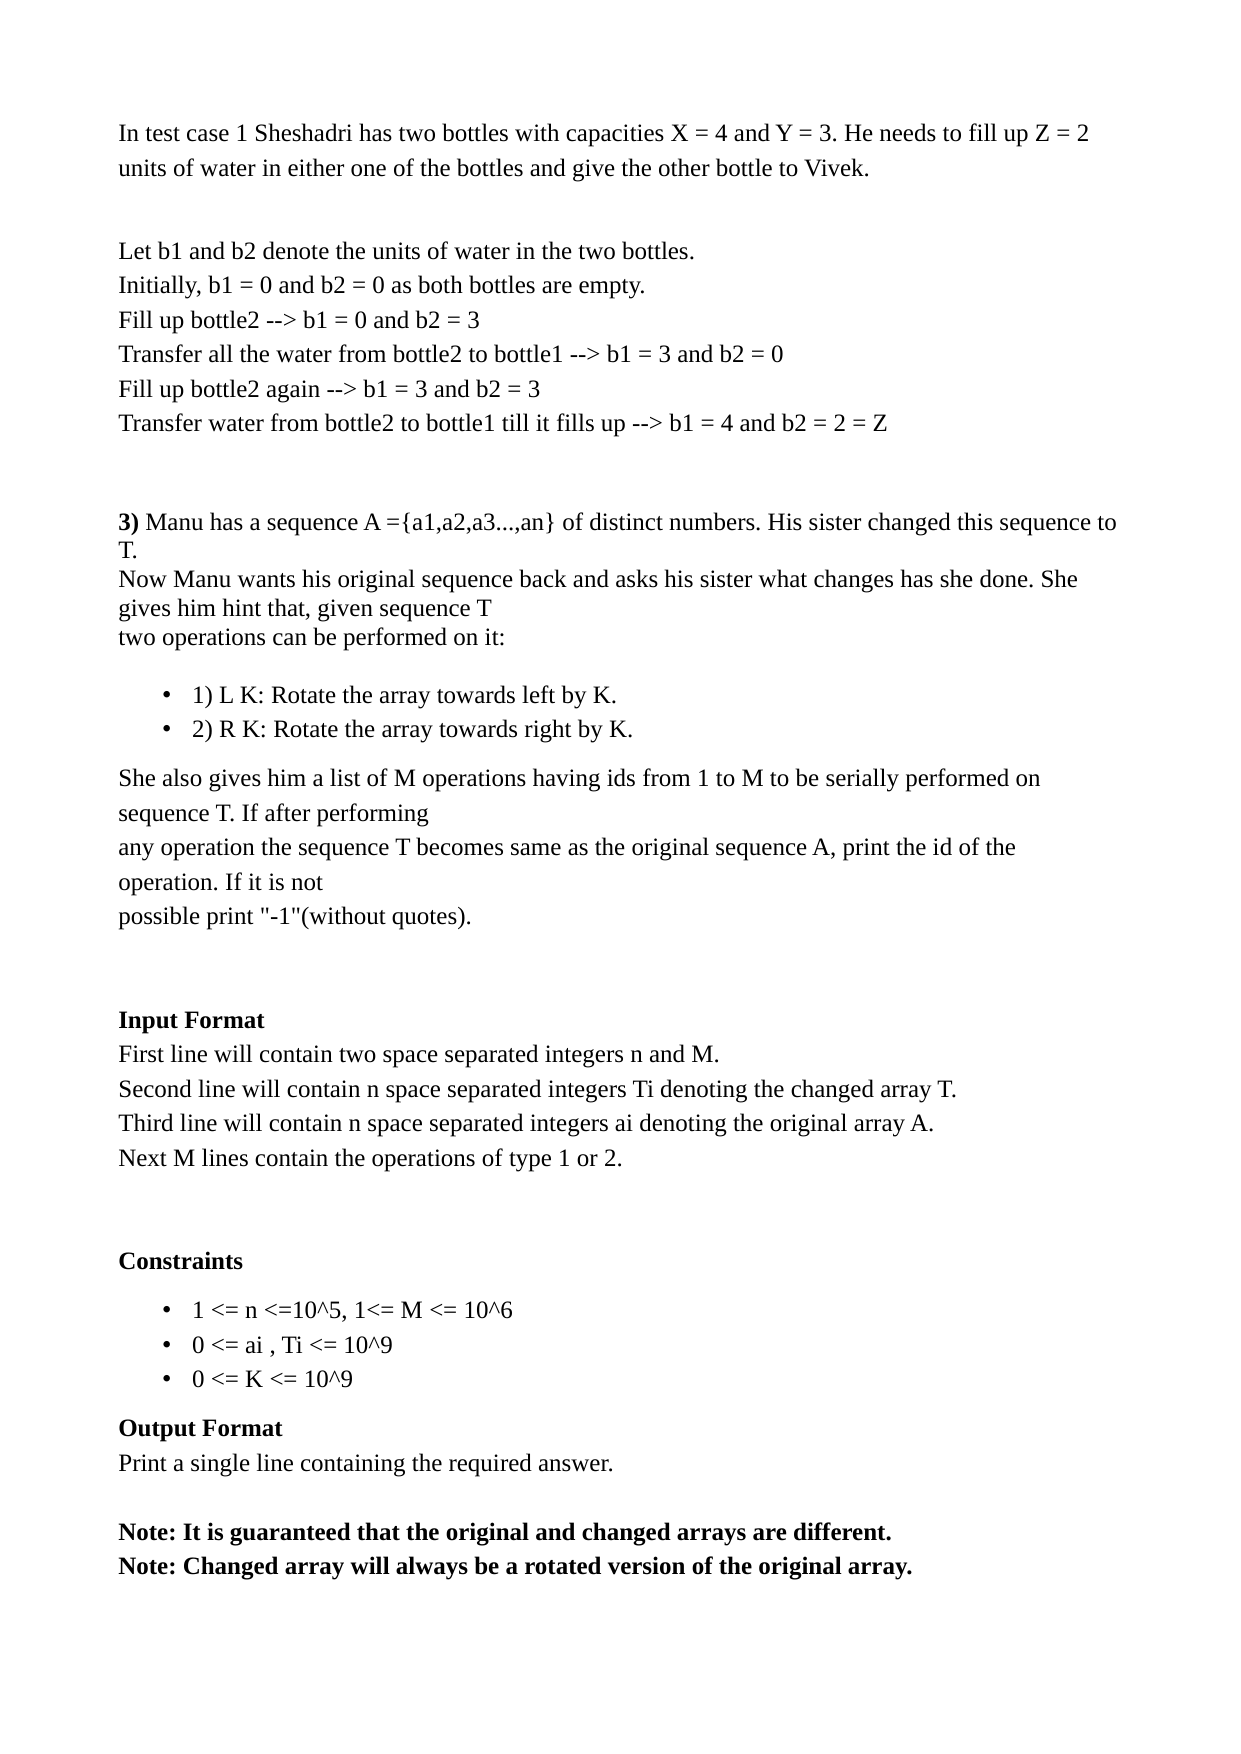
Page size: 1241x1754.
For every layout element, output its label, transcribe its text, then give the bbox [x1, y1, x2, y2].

text She also gives him a list of M operations having ids from 1 to M to be serially performed on sequence T. If after performing any operation the sequence T becomes same as the original sequence A, print the id of the operation. If it is not possible print "-1"(without quotes). Input Format First line will contain two space separated integers n and M. Second line will contain n space separated integers Ti denoting the changed array T. Third line will contain n space separated integers ai denoting the original array A. Next M lines contain the operations of type 1 or 2. Constraints [118, 763, 1122, 1275]
text Output Format Print a single line containing the required answer. Note: It is guaranteed that the original and changed arrays are different. Note: Changed array will always be a rotated version of the original array. [118, 1413, 1122, 1614]
list 1 <= n <=10^5, 1<= M <= 10^6 [162, 1295, 1122, 1324]
list 0 <= K <= 10^9 [162, 1364, 1122, 1393]
text 3) Manu has a sequence A ={a1,a2,a3...,an} of distinct numbers. His sister changed this sequence to T. Now Manu wants his original sequence back and asks his sister what changes has she done. She gives him hint that, given sequence T two operations can be performed on it: [118, 507, 1122, 650]
list 2) R K: Rotate the array towards right by K. [162, 714, 1122, 743]
text Let b1 and b2 denote the units of water in the two bottles. Initially, b1 = 0 and b2 = 0 as both bottles are empty. Fill up bottle2 --> b1 = 0 and b2 = 3 Transfer all the water from bottle2 to bottle1 --> b1 = 3 and b2 = 0 Fill up bottle2 again --> b1 = 3 and b2 = 3 Transfer water from bottle2 to bottle1 till it fills up --> b1 = 4 and b2 = 2 = Z [118, 202, 1122, 437]
text In test case 1 Sheshadri has two bottles with capacities X = 4 and Y = 3. He needs to fill up Z = 2 units of water in either one of the bottles and give the other bottle to Vivek. [118, 118, 1122, 181]
list 0 <= ai , Ti <= 10^9 [162, 1330, 1122, 1358]
list 1) L K: Rotate the array towards left by K. [162, 680, 1122, 709]
